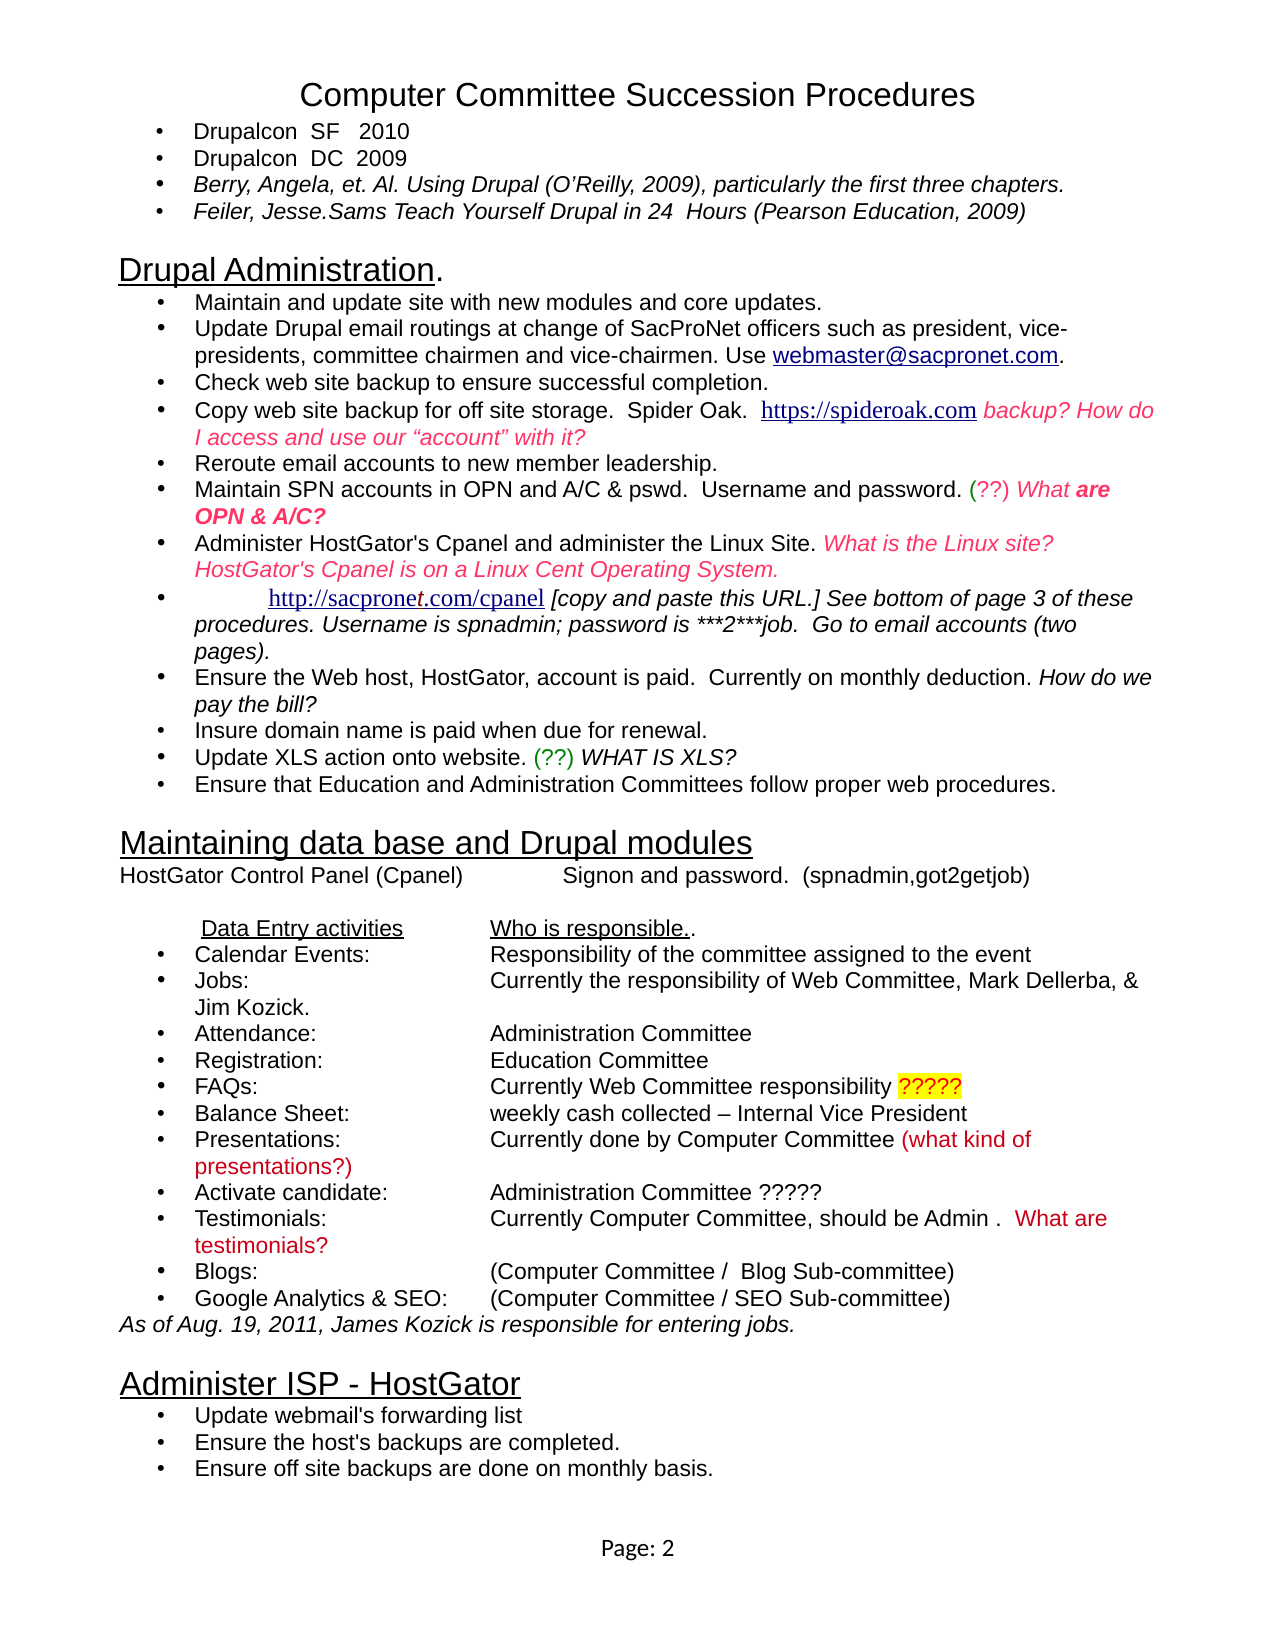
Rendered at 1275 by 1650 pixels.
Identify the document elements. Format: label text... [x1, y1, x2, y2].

list Presentations: Currently done by Computer Committee (what kind of presentations?) [157, 1126, 1157, 1179]
list Berry, Angela, et. Al. Using Drupal (O’Reilly, 2009), particularly the first three chapters. [156, 171, 1157, 198]
list Ensure the Web host, HostGator, account is paid. Currently on monthly deduction. How do we pay the bill? [157, 664, 1157, 717]
list Reroute email accounts to new member leadership. [157, 450, 1157, 476]
list Check web site backup to ensure successful completion. [157, 368, 1157, 395]
list Ensure that Education and Administration Committees follow proper web procedures. [157, 771, 1157, 797]
list Testimonials: Currently Computer Committee, should be Admin . What are testimonials? [157, 1205, 1157, 1258]
list Ensure off site backups are done on monthly basis. [157, 1455, 1157, 1482]
list FAQs: Currently Web Committee responsibility ????? [157, 1073, 1157, 1100]
list Activate candidate: Administration Committee ????? [157, 1179, 1157, 1205]
list Registration: Education Committee [157, 1047, 1157, 1073]
list Insure domain name is paid when due for renewal. [157, 717, 1157, 744]
text Maintaining data base and Drupal modules [119, 823, 1157, 862]
list Administer HostGator's Cpanel and administer the Linux Site. What is the Linux site? HostGator's Cpanel is on a Linux Cent Operating System. [157, 529, 1157, 583]
list Maintain SPN accounts in OPN and A/C & pswd. Username and password. (??) What are OPN & A/C? [157, 476, 1157, 529]
list Attendance: Administration Committee [157, 1020, 1157, 1047]
text Administer ISP - HostGator [119, 1364, 1157, 1402]
text Drupal Administration. [118, 250, 1157, 289]
text HostGator Control Panel (Cpanel) Signon and password. (spnadmin,got2getjob) [119, 862, 1157, 888]
list Jobs: Currently the responsibility of Web Committee, Mark Dellerba, & Jim Kozick. [157, 967, 1157, 1020]
list Maintain and update site with new modules and core updates. [157, 289, 1157, 315]
list Google Analytics & SEO: (Computer Committee / SEO Sub-committee) [157, 1285, 1157, 1311]
list Blogs: (Computer Committee / Blog Sub-committee) [157, 1258, 1157, 1285]
list Data Entry activities Who is responsible.. [157, 914, 1157, 941]
list http://sacpronet.com/cpanel [copy and paste this URL.] See bottom of page 3 of these procedures. Username is spnadmin; password is ***2***job. Go to email accounts (two pages). [157, 583, 1157, 664]
list Drupalcon DC 2009 [156, 144, 1157, 171]
list Feiler, Jesse.Sams Teach Yourself Drupal in 24 Hours (Pearson Education, 2009) [156, 198, 1157, 224]
list Calendar Events: Responsibility of the committee assigned to the event [157, 941, 1157, 967]
list Copy web site backup for off site storage. Spider Oak. https://spideroak.com backup? How do I access and use our “account” with it? [157, 395, 1157, 450]
list Balance Sheet: weekly cash collected – Internal Vice President [157, 1100, 1157, 1126]
list Update webmail's forwarding list [157, 1402, 1157, 1429]
text As of Aug. 19, 2011, James Kozick is responsible for entering jobs. [119, 1311, 1157, 1338]
list Ensure the host's backups are completed. [157, 1429, 1157, 1455]
list Update Drupal email routings at change of SacProNet officers such as president, vice-presidents, committee chairmen and vice-chairmen. Use webmaster@sacpronet.com. [157, 315, 1157, 368]
list Drupalcon SF 2010 [156, 118, 1157, 144]
list Update XLS action onto website. (??) WHAT IS XLS? [157, 744, 1157, 771]
